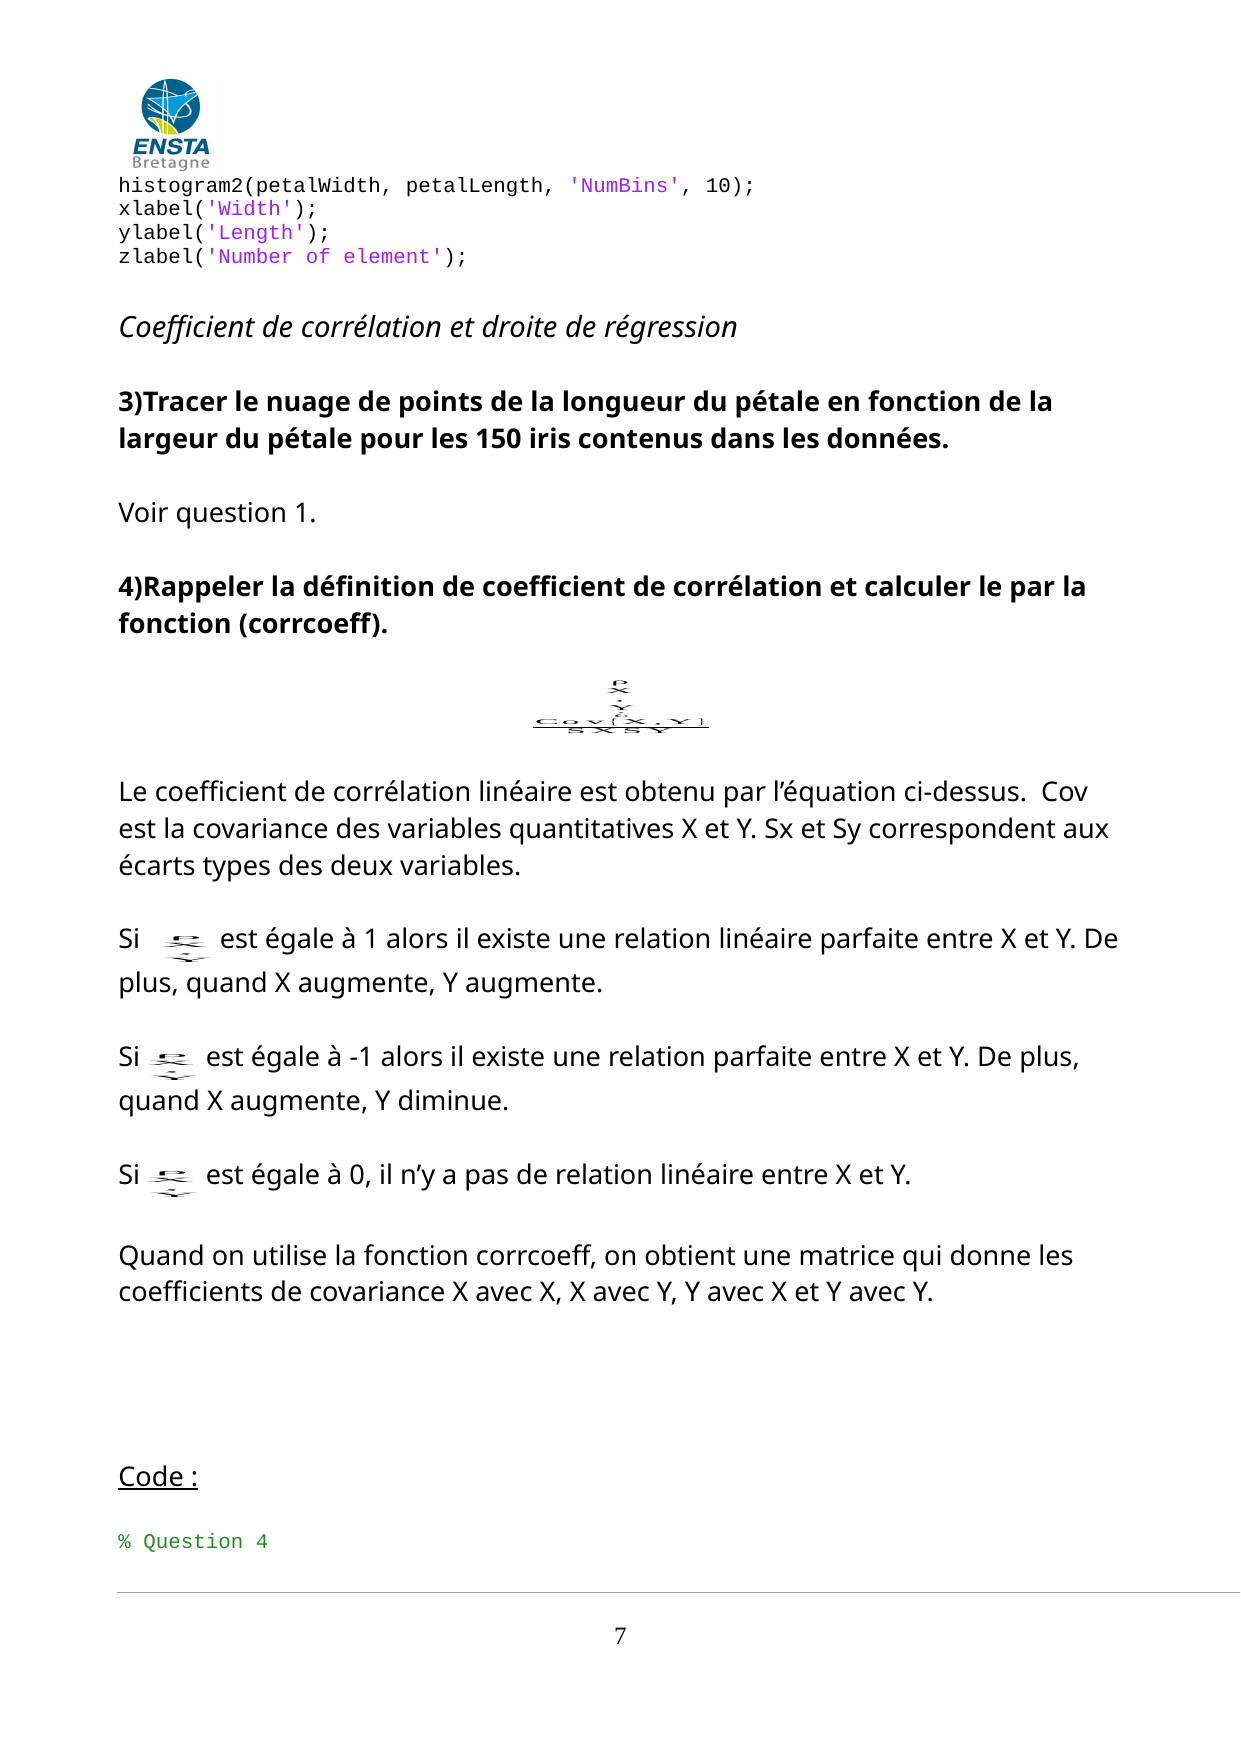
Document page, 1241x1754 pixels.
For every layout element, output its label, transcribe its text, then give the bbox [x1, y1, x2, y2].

text histogram2(petalWidth, petalLength, 'NumBins', 10); [118, 175, 1122, 198]
text 4)Rappeler la définition de coefficient de corrélation et calculer le par la fonction (corrcoeff). [118, 567, 1122, 641]
text xlabel('Width'); [118, 198, 1122, 222]
text % Question 4 [118, 1531, 1122, 1554]
text Code : [118, 1457, 1122, 1494]
text zlabel('Number of element'); [118, 246, 1122, 269]
text Voir question 1. [118, 493, 1122, 530]
text Si est égale à 1 alors il existe une relation linéaire parfaite entre X et Y. De plus, quand X augmente, Y augmente. [118, 920, 1122, 1001]
text Le coefficient de corrélation linéaire est obtenu par l’équation ci-dessus. Cov est la covariance des variables quantitatives X et Y. Sx et Sy correspondent aux écarts types des deux variables. [118, 772, 1122, 883]
text Quand on utilise la fonction corrcoeff, on obtient une matrice qui donne les coefficients de covariance X avec X, X avec Y, Y avec X et Y avec Y. [118, 1236, 1122, 1310]
text Si est égale à -1 alors il existe une relation parfaite entre X et Y. De plus, quand X augmente, Y diminue. [118, 1038, 1122, 1118]
text Si est égale à 0, il n’y a pas de relation linéaire entre X et Y. [118, 1155, 1122, 1199]
text ylabel('Length'); [118, 222, 1122, 246]
text Coefficient de corrélation et droite de régression [118, 306, 1122, 346]
text 3)Tracer le nuage de points de la longueur du pétale en fonction de la largeur du pétale pour les 150 iris contenus dans les données. [118, 383, 1122, 457]
